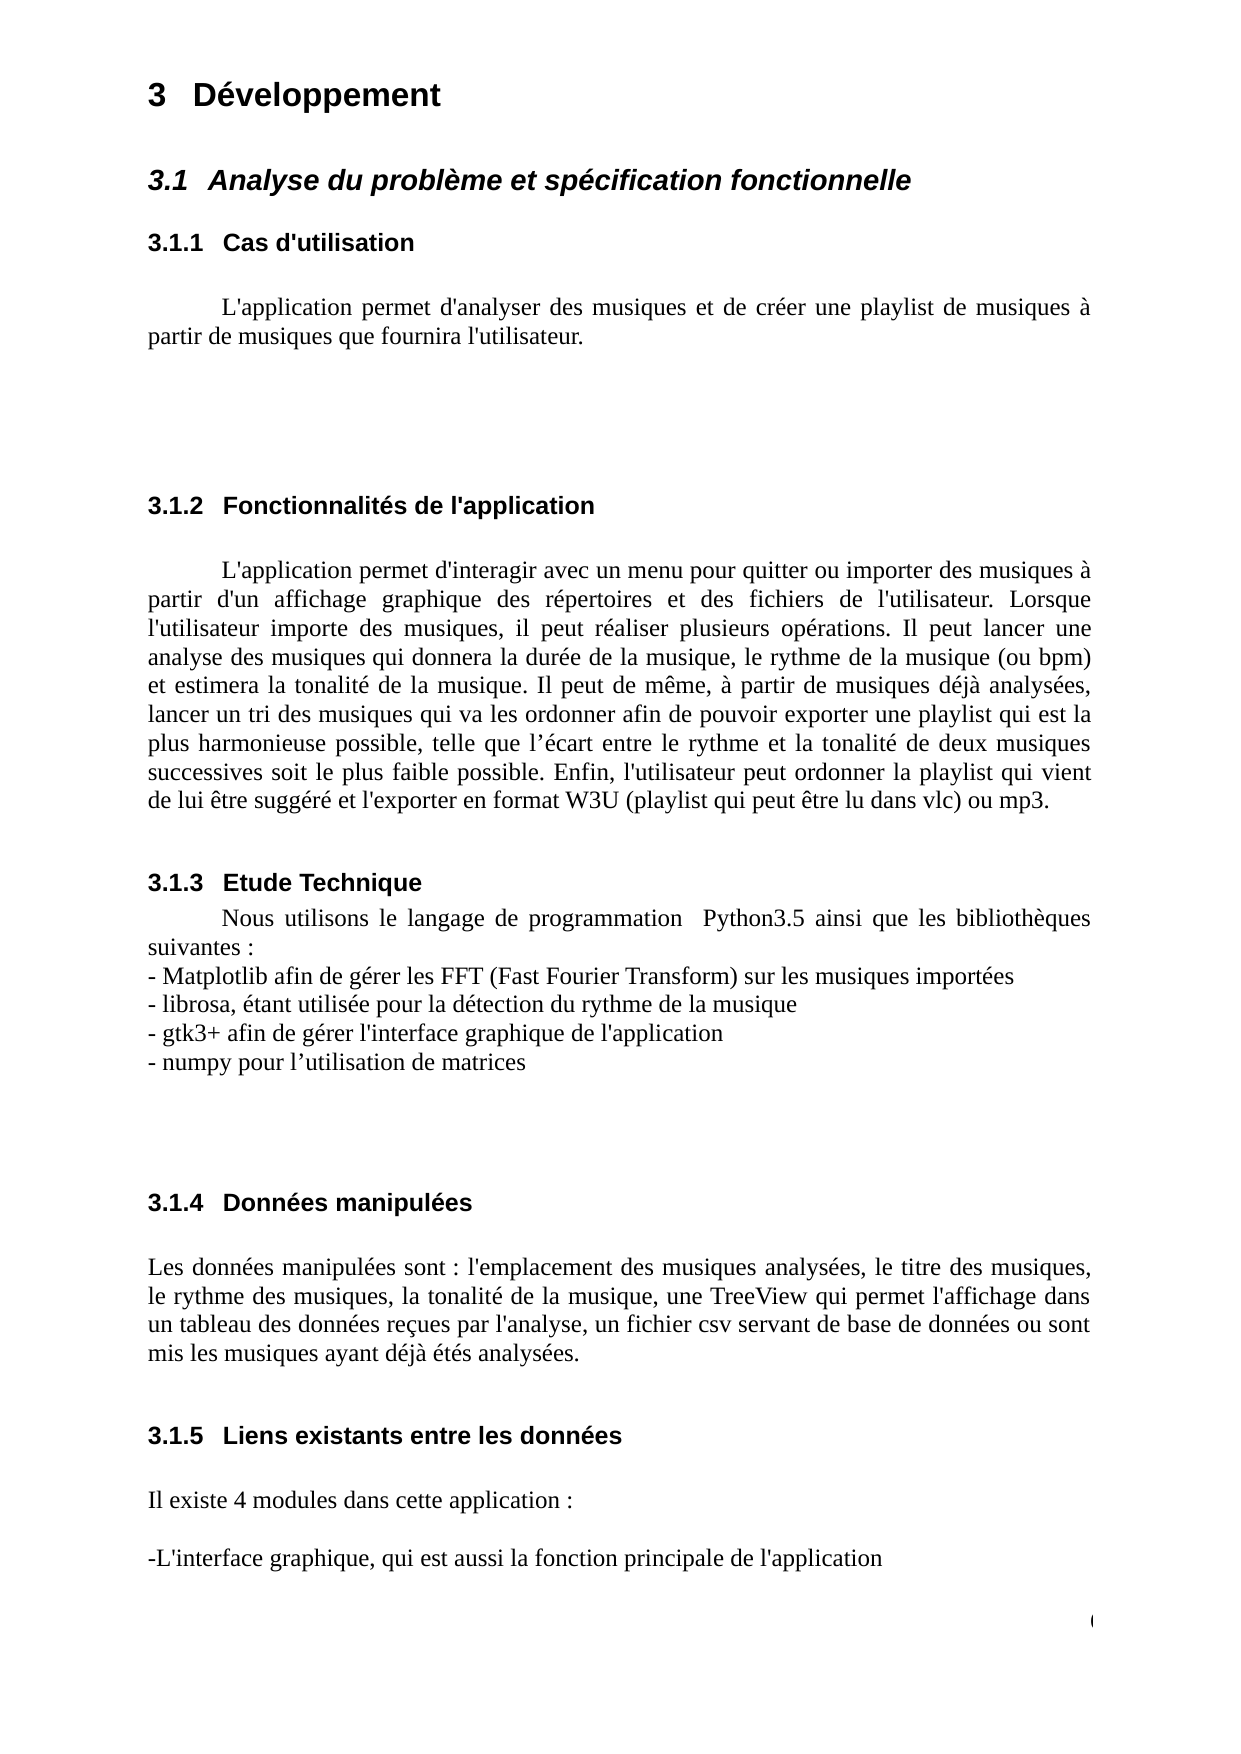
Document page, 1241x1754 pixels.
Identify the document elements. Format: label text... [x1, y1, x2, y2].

text - numpy pour l’utilisation de matrices [148, 1047, 1092, 1076]
text Nous utilisons le langage de programmation Python3.5 ainsi que les bibliothèques suivantes : [148, 903, 1092, 961]
subtitle Analyse du problème et spécification fonctionnelle [148, 163, 1092, 197]
text -L'interface graphique, qui est aussi la fonction principale de l'application [148, 1543, 1092, 1572]
subtitle Fonctionnalités de l'application [148, 491, 1092, 520]
subtitle Liens existants entre les données [148, 1421, 1092, 1450]
text - gtk3+ afin de gérer l'interface graphique de l'application [148, 1018, 1092, 1047]
text - Matplotlib afin de gérer les FFT (Fast Fourier Transform) sur les musiques importées [148, 961, 1092, 989]
text L'application permet d'analyser des musiques et de créer une playlist de musiques à partir de musiques que fournira l'utilisateur. [148, 292, 1092, 350]
text Les données manipulées sont : l'emplacement des musiques analysées, le titre des musiques, le rythme des musiques, la tonalité de la musique, une TreeView qui permet l'affichage dans un tableau des données reçues par l'analyse, un fichier csv servant de base de données ou sont mis les musiques ayant déjà étés analysées. [148, 1252, 1092, 1367]
subtitle Données manipulées [148, 1188, 1092, 1217]
subtitle Cas d'utilisation [148, 228, 1092, 257]
subtitle Etude Technique [148, 868, 1092, 897]
text - librosa, étant utilisée pour la détection du rythme de la musique [148, 989, 1092, 1018]
text L'application permet d'interagir avec un menu pour quitter ou importer des musiques à partir d'un affichage graphique des répertoires et des fichiers de l'utilisateur. Lorsque l'utilisateur importe des musiques, il peut réaliser plusieurs opérations. Il peut lancer une analyse des musiques qui donnera la durée de la musique, le rythme de la musique (ou bpm) et estimera la tonalité de la musique. Il peut de même, à partir de musiques déjà analysées, lancer un tri des musiques qui va les ordonner afin de pouvoir exporter une playlist qui est la plus harmonieuse possible, telle que l’écart entre le rythme et la tonalité de deux musiques successives soit le plus faible possible. Enfin, l'utilisateur peut ordonner la playlist qui vient de lui être suggéré et l'exporter en format W3U (playlist qui peut être lu dans vlc) ou mp3. [148, 555, 1092, 814]
subtitle Développement [148, 75, 1092, 113]
text Il existe 4 modules dans cette application : [148, 1485, 1092, 1514]
